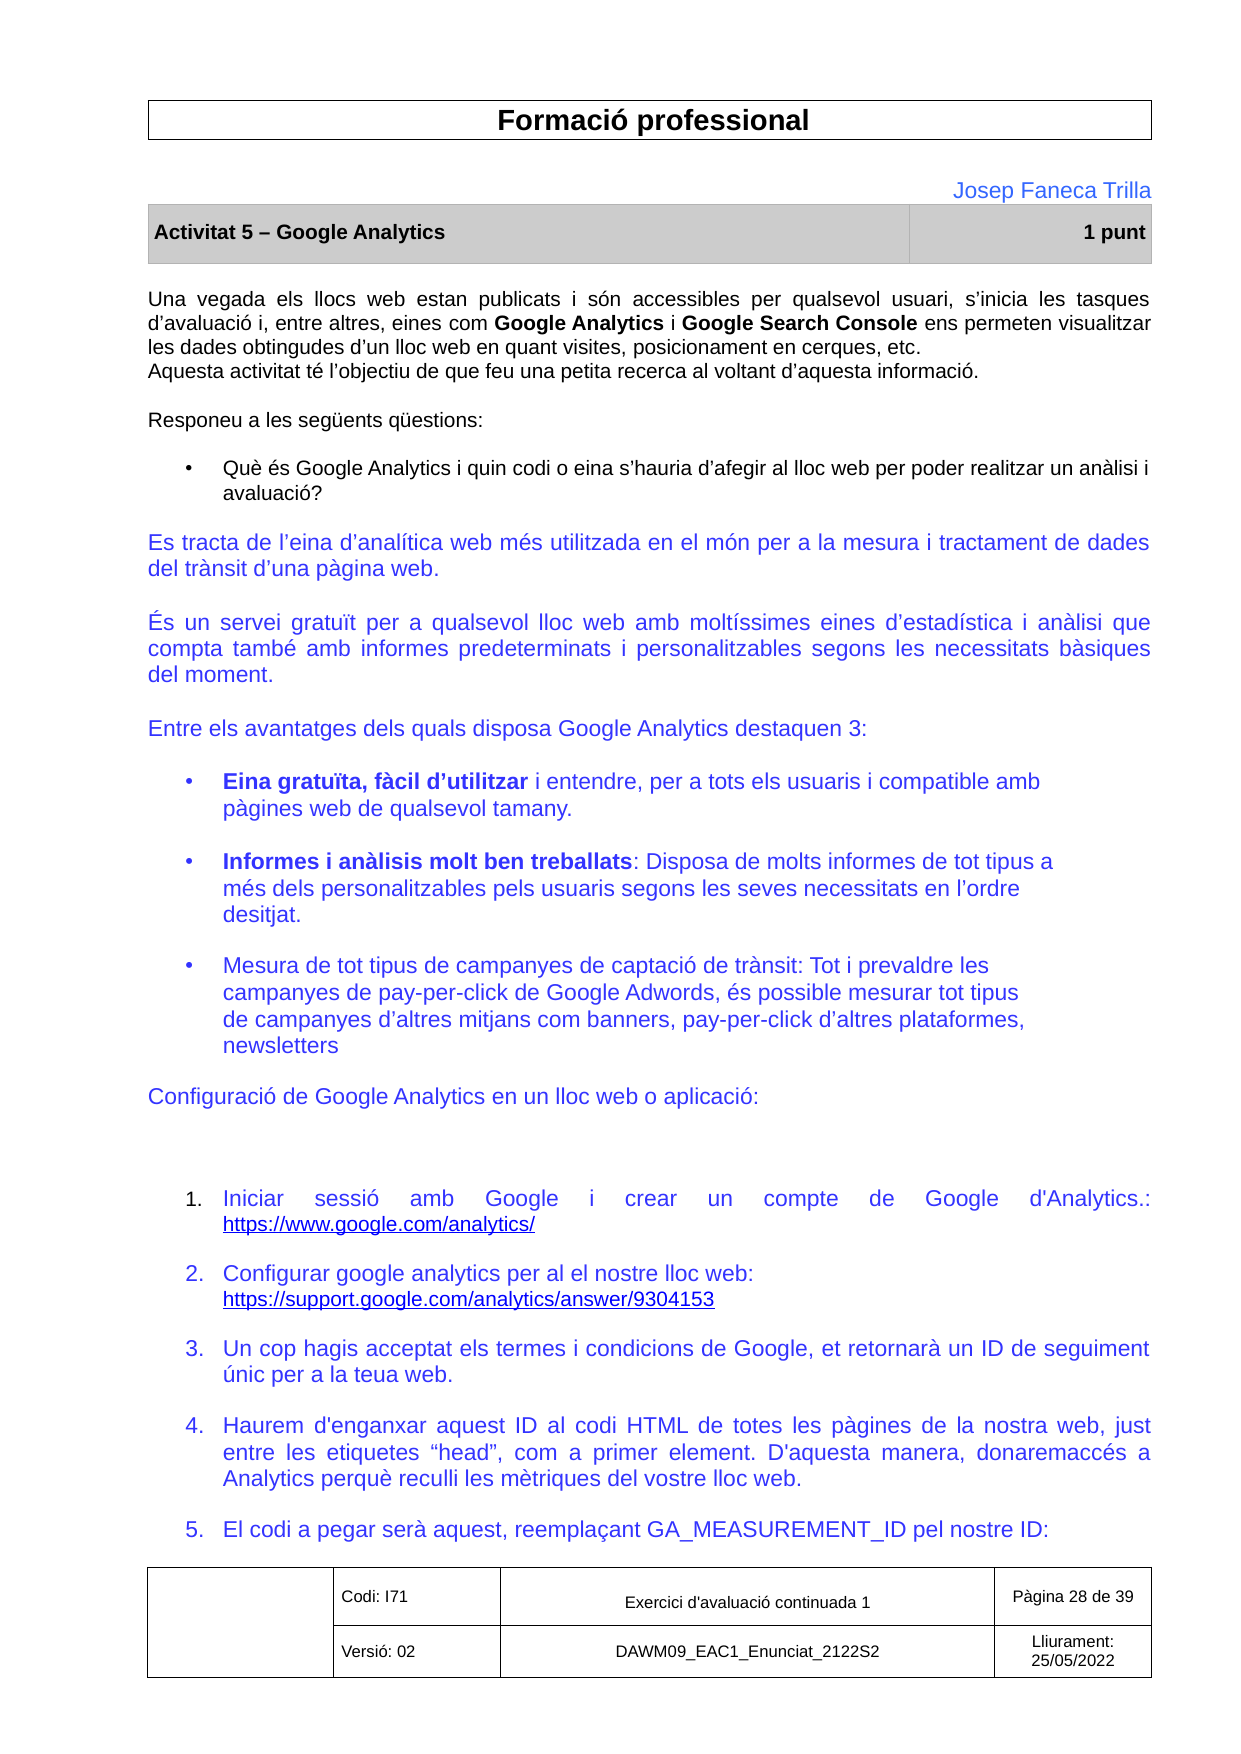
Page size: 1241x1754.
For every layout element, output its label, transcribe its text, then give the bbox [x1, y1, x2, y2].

list Haurem d'enganxar aquest ID al codi HTML de totes les pàgines de la nostra web, just entre les etiquetes “head”, com a primer element. D'aquesta manera, donaremaccés a Analytics perquè reculli les mètriques del vostre lloc web. [185, 1412, 1151, 1491]
table_header Activitat 5 – Google Analytics [149, 205, 909, 263]
text Configuració de Google Analytics en un lloc web o aplicació: [148, 1083, 1151, 1109]
text Una vegada els llocs web estan publicats i són accessibles per qualsevol usuari, s’inicia les tasques d’avaluació i, entre altres, eines com Google Analytics i Google Search Console ens permeten visualitzar les dades obtingudes d’un lloc web en quant visites, posicionament en cerques, etc. [148, 287, 1151, 359]
text Es tracta de l’eina d’analítica web més utilitzada en el món per a la mesura i tractament de dades del trànsit d’una pàgina web. [148, 529, 1151, 582]
text pàgines web de qualsevol tamany. [148, 794, 1151, 821]
list Configurar google analytics per al el nostre lloc web: [185, 1260, 1151, 1286]
list Què és Google Analytics i quin codi o eina s’hauria d’afegir al lloc web per poder realitzar un anàlisi i avaluació? [185, 456, 1151, 504]
text Aquesta activitat té l’objectiu de que feu una petita recerca al voltant d’aquesta informació. [148, 359, 1151, 383]
list Mesura de tot tipus de campanyes de captació de trànsit: Tot i prevaldre les [185, 952, 1151, 978]
list El codi a pegar serà aquest, reemplaçant GA_MEASUREMENT_ID pel nostre ID: [185, 1516, 1151, 1542]
text Responeu a les següents qüestions: [148, 408, 1151, 432]
text És un servei gratuït per a qualsevol lloc web amb moltíssimes eines d’estadística i anàlisi que compta també amb informes predeterminats i personalitzables segons les necessitats bàsiques del moment. [148, 608, 1151, 688]
text newsletters [148, 1032, 1151, 1058]
text desitjat. [148, 901, 1151, 928]
text més dels personalitzables pels usuaris segons les seves necessitats en l’ordre [148, 874, 1151, 901]
list Iniciar sessió amb Google i crear un compte de Google d'Analytics.: https://www.google.com/analytics/ [185, 1185, 1151, 1235]
text https://support.google.com/analytics/answer/9304153 [148, 1287, 1151, 1311]
text campanyes de pay-per-click de Google Adwords, és possible mesurar tot tipus [148, 979, 1151, 1005]
list Eina gratuïta, fàcil d’utilitzar i entendre, per a tots els usuaris i compatible amb [185, 768, 1151, 794]
text Entre els avantatges dels quals disposa Google Analytics destaquen 3: [148, 714, 1151, 741]
text de campanyes d’altres mitjans com banners, pay-per-click d’altres plataformes, [148, 1006, 1151, 1032]
list Un cop hagis acceptat els termes i condicions de Google, et retornarà un ID de seguiment únic per a la teua web. [185, 1335, 1151, 1388]
list Informes i anàlisis molt ben treballats: Disposa de molts informes de tot tipus a [185, 848, 1151, 874]
table_header 1 punt [910, 205, 1151, 263]
